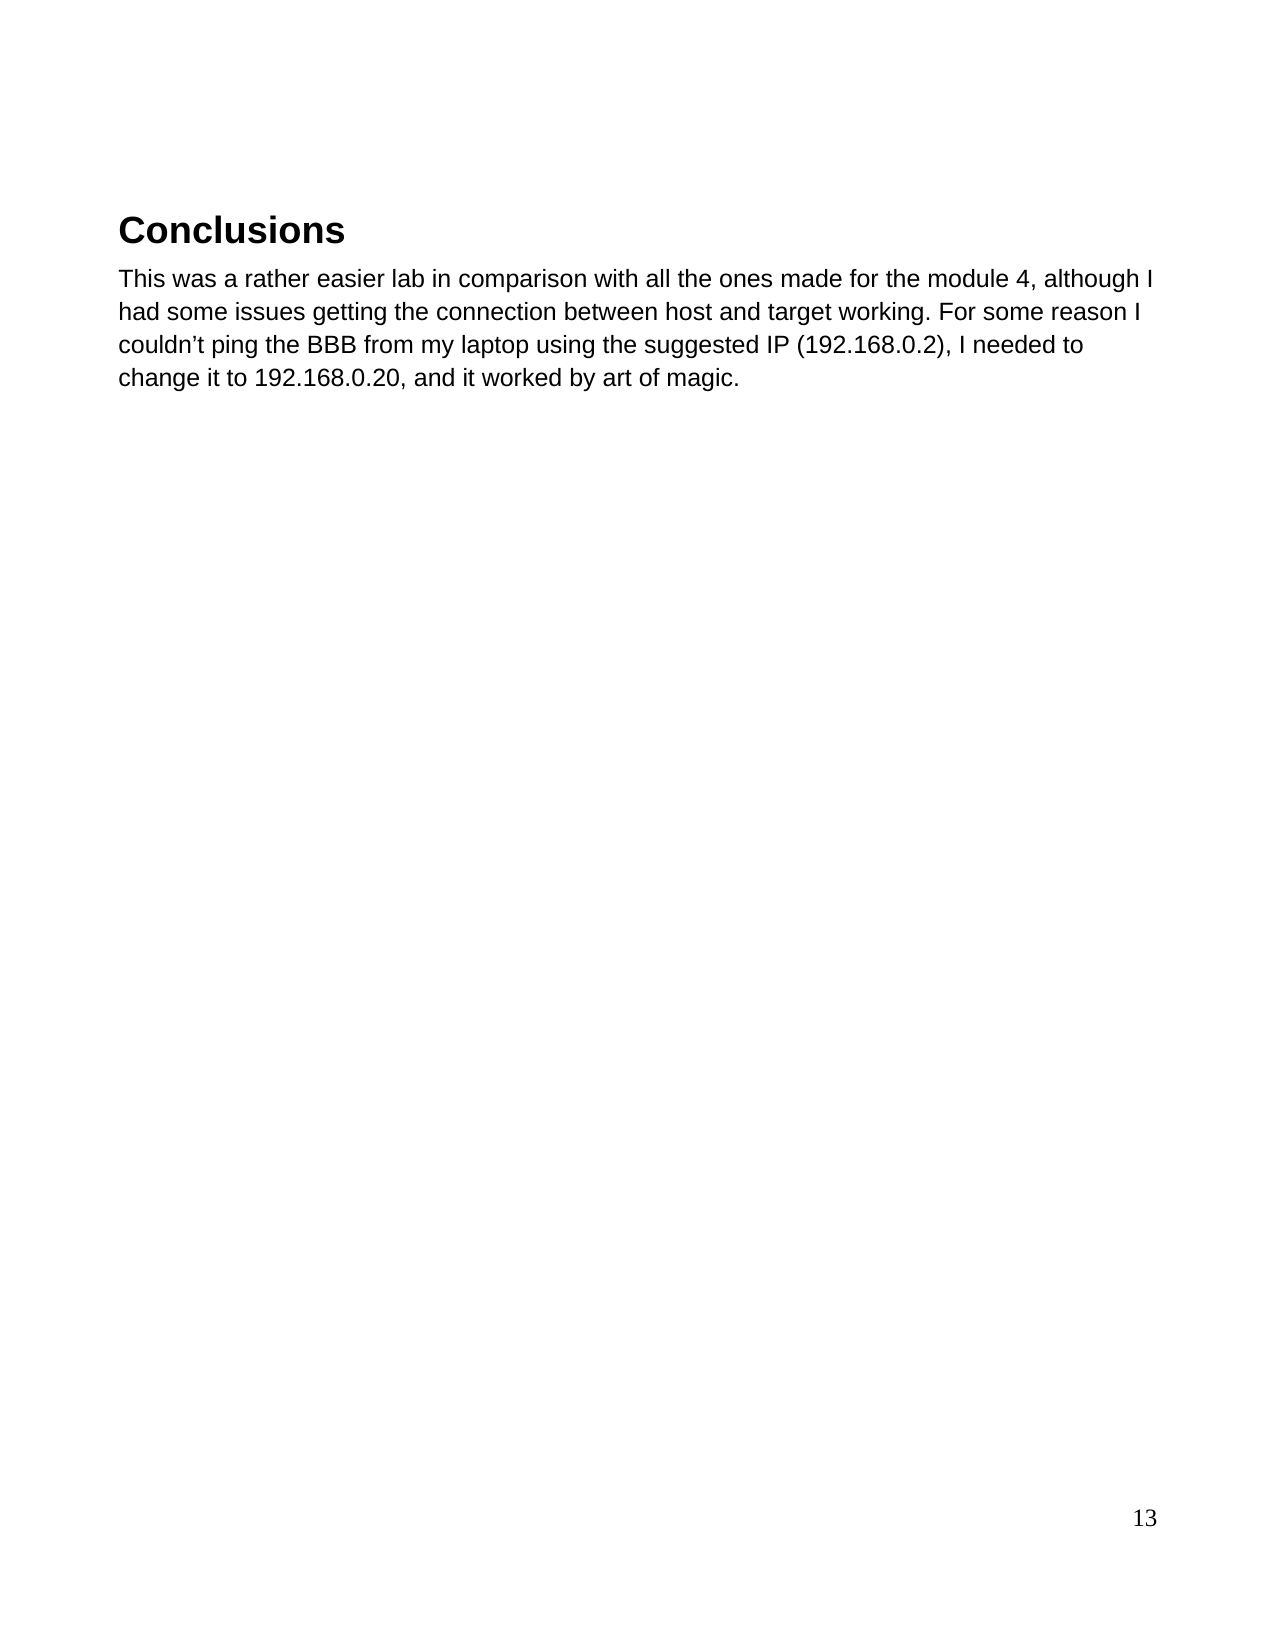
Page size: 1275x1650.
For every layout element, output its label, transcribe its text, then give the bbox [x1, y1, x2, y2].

text This was a rather easier lab in comparison with all the ones made for the module 4, although I had some issues getting the connection between host and target working. For some reason I couldn’t ping the BBB from my laptop using the suggested IP (192.168.0.2), I needed to change it to 192.168.0.20, and it worked by art of magic. [118, 263, 1157, 391]
subtitle Conclusions [118, 207, 1157, 251]
